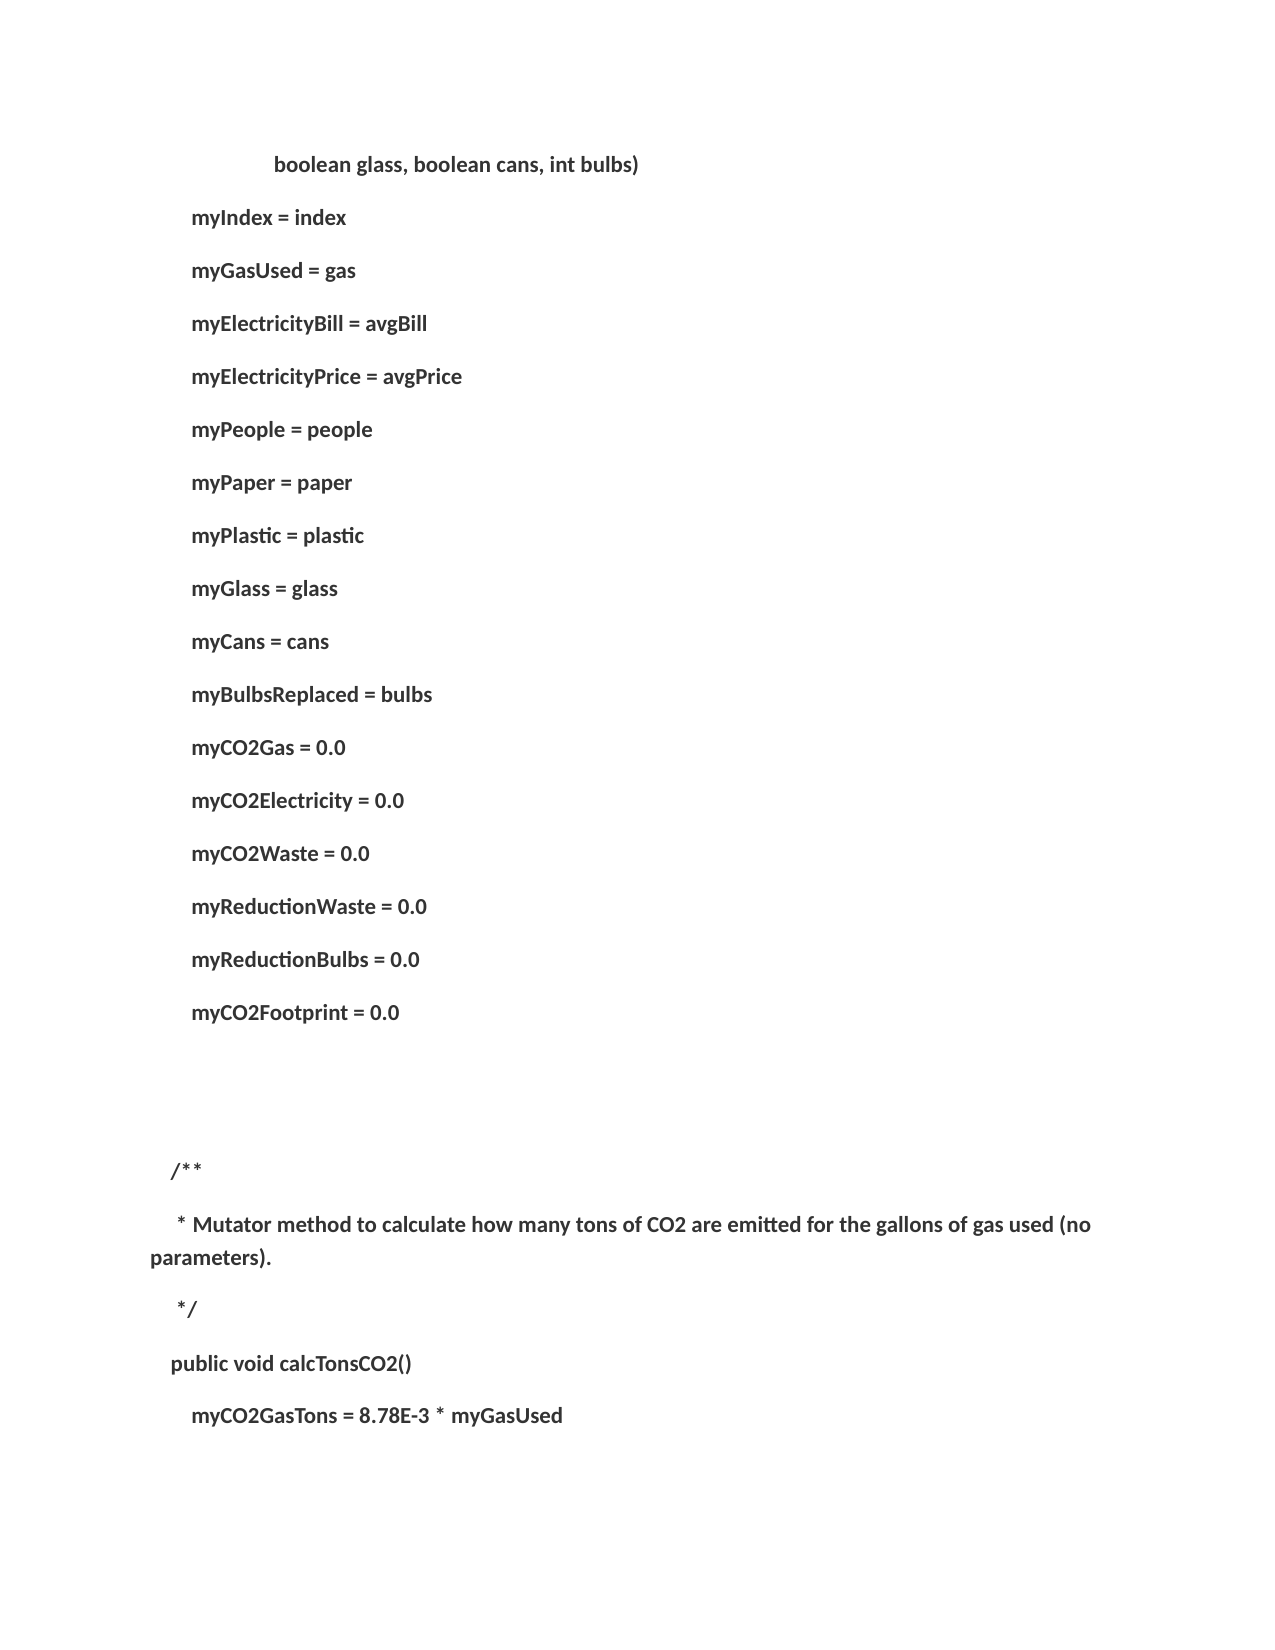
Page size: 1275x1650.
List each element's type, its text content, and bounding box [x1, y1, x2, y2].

text myPlastic = plastic [150, 521, 1125, 549]
text myReductionWaste = 0.0 [150, 892, 1125, 920]
text myCO2Waste = 0.0 [150, 839, 1125, 867]
text myElectricityPrice = avgPrice [150, 362, 1125, 390]
text public void calcTonsCO2() [150, 1349, 1125, 1377]
text myPeople = people [150, 415, 1125, 443]
text myBulbsReplaced = bulbs [150, 680, 1125, 708]
text */ [150, 1296, 1125, 1324]
text myReductionBulbs = 0.0 [150, 945, 1125, 973]
text myElectricityBill = avgBill [150, 309, 1125, 337]
text * Mutator method to calculate how many tons of CO2 are emitted for the gallons of gas used (no parameters). [150, 1210, 1125, 1271]
text myCO2GasTons = 8.78E-3 * myGasUsed [150, 1402, 1125, 1430]
text myCans = cans [150, 627, 1125, 655]
text myCO2Electricity = 0.0 [150, 786, 1125, 814]
text myCO2Gas = 0.0 [150, 733, 1125, 761]
text /** [150, 1157, 1125, 1185]
text myPaper = paper [150, 468, 1125, 496]
text myGlass = glass [150, 574, 1125, 602]
text boolean glass, boolean cans, int bulbs) [150, 150, 1125, 178]
text myIndex = index [150, 203, 1125, 231]
text myGasUsed = gas [150, 256, 1125, 284]
text myCO2Footprint = 0.0 [150, 998, 1125, 1026]
